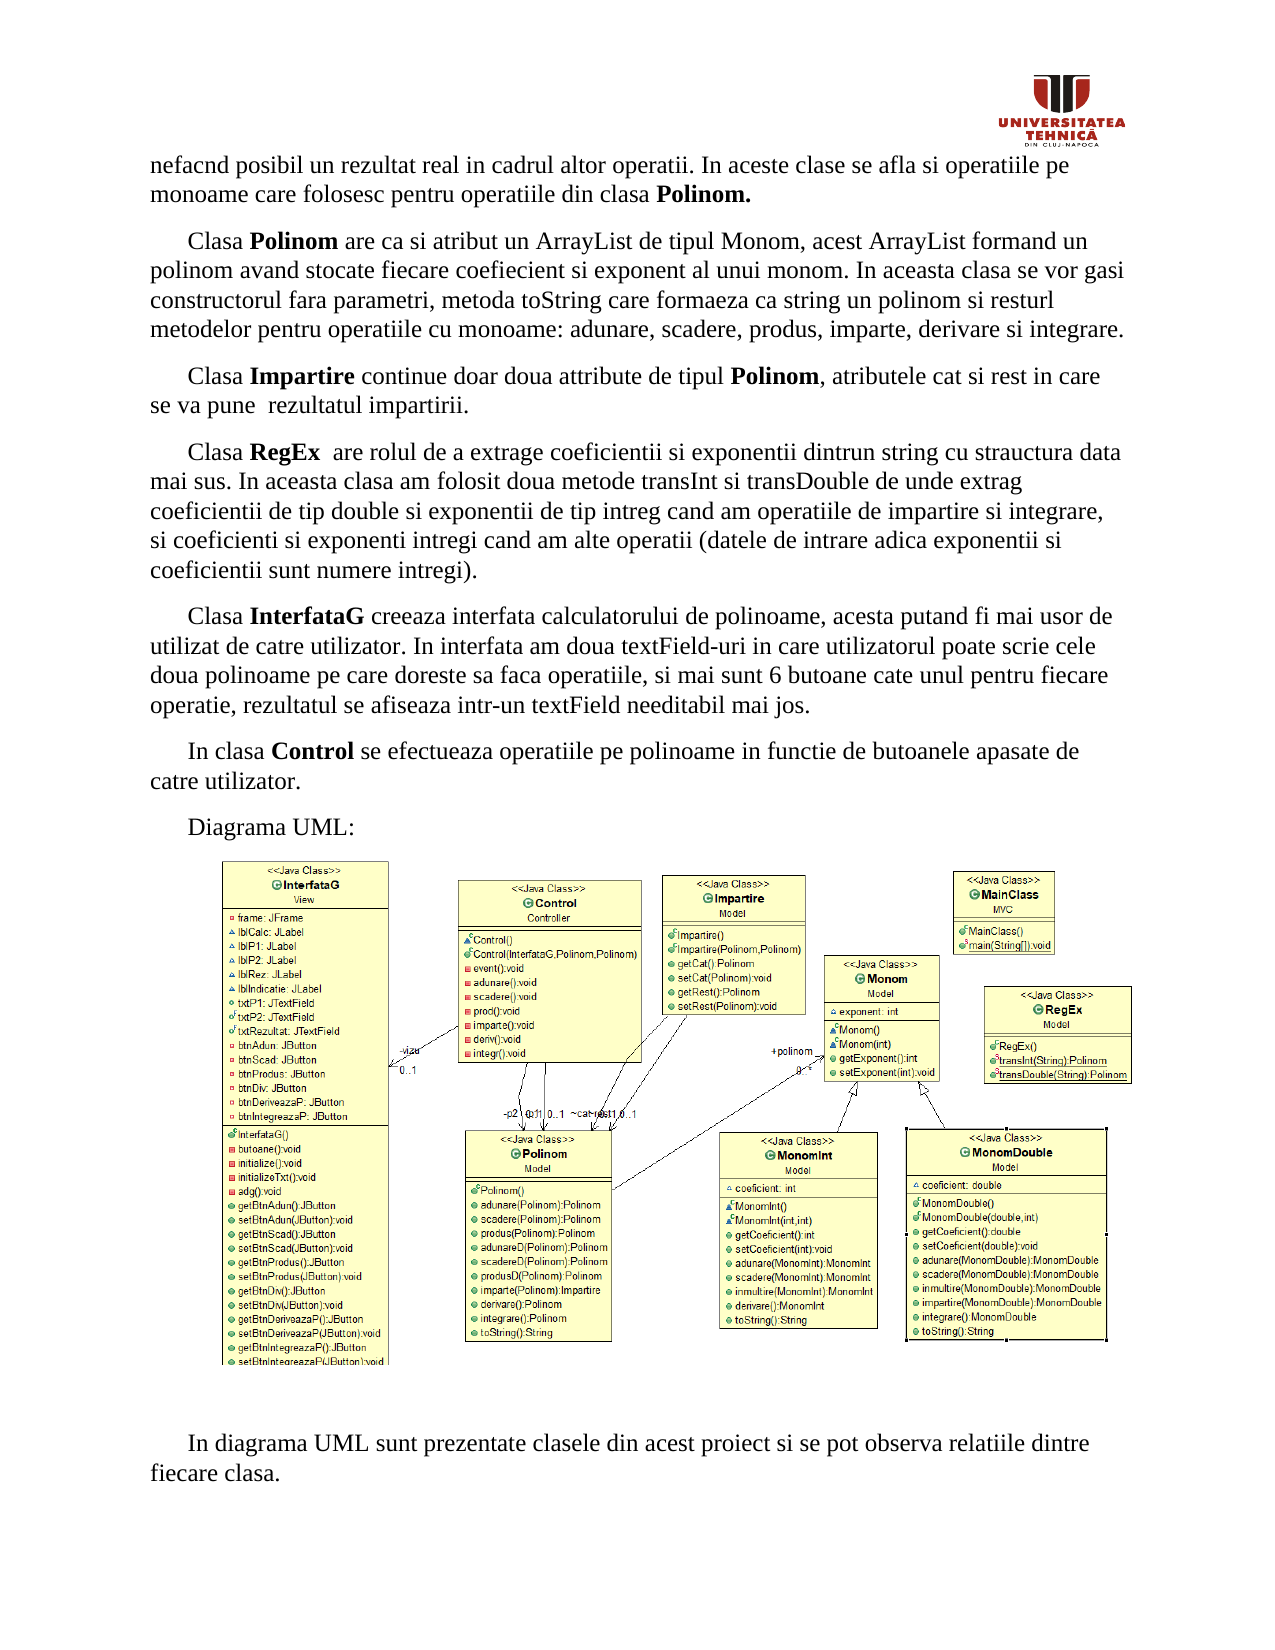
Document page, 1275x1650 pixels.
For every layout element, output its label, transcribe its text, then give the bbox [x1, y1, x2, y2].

text nefacnd posibil un rezultat real in cadrul altor operatii. In aceste clase se afla si operatiile pe monoame care folosesc pentru operatiile din clasa Polinom. [150, 150, 1125, 208]
text Clasa Polinom are ca si atribut un ArrayList de tipul Monom, acest ArrayList formand un polinom avand stocate fiecare coefiecient si exponent al unui monom. In aceasta clasa se vor gasi constructorul fara parametri, metoda toString care formaeza ca string un polinom si resturl metodelor pentru operatiile cu monoame: adunare, scadere, produs, imparte, derivare si integrare. [150, 226, 1125, 343]
text In diagrama UML sunt prezentate clasele din acest proiect si se pot observa relatiile dintre fiecare clasa. [150, 1428, 1125, 1487]
text Clasa Impartire continue doar doua attribute de tipul Polinom, atributele cat si rest in care se va pune rezultatul impartirii. [150, 361, 1125, 419]
text Clasa InterfataG creeaza interfata calculatorului de polinoame, acesta putand fi mai usor de utilizat de catre utilizator. In interfata am doua textField-uri in care utilizatorul poate scrie cele doua polinoame pe care doreste sa faca operatiile, si mai sunt 6 butoane cate unul pentru fiecare operatie, rezultatul se afiseaza intr-un textField needitabil mai jos. [150, 601, 1125, 719]
text Clasa RegEx are rolul de a extrage coeficientii si exponentii dintrun string cu strauctura data mai sus. In aceasta clasa am folosit doua metode transInt si transDouble de unde extrag coeficientii de tip double si exponentii de tip intreg cand am operatiile de impartire si integrare, si coeficienti si exponenti intregi cand am alte operatii (datele de intrare adica exponentii si coeficientii sunt numere intregi). [150, 437, 1125, 584]
text Diagrama UML: [150, 812, 1125, 841]
text In clasa Control se efectueaza operatiile pe polinoame in functie de butoanele apasate de catre utilizator. [150, 736, 1125, 794]
